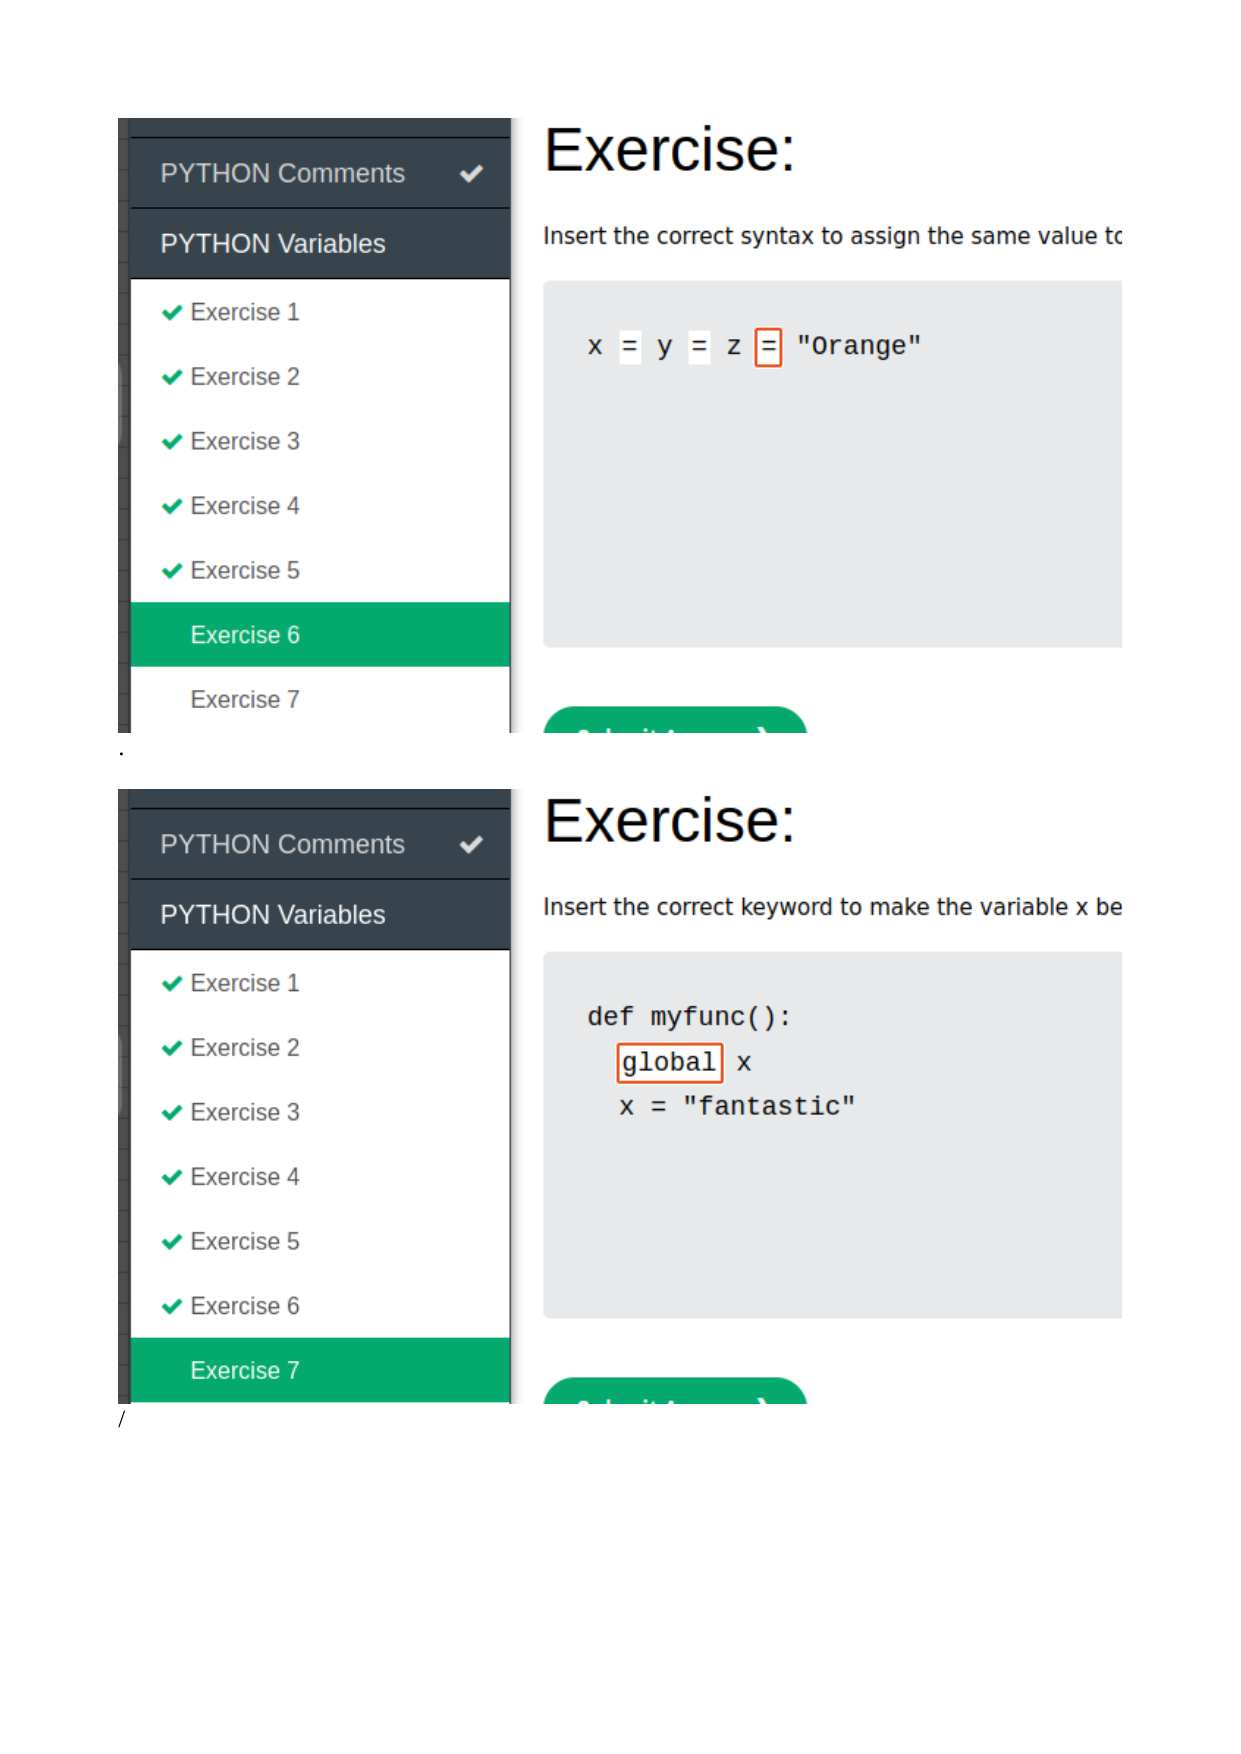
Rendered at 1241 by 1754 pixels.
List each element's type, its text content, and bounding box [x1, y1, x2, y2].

picture [118, 789, 1123, 1404]
text / [118, 1404, 1122, 1432]
picture [118, 118, 1123, 733]
text . [118, 733, 1122, 761]
